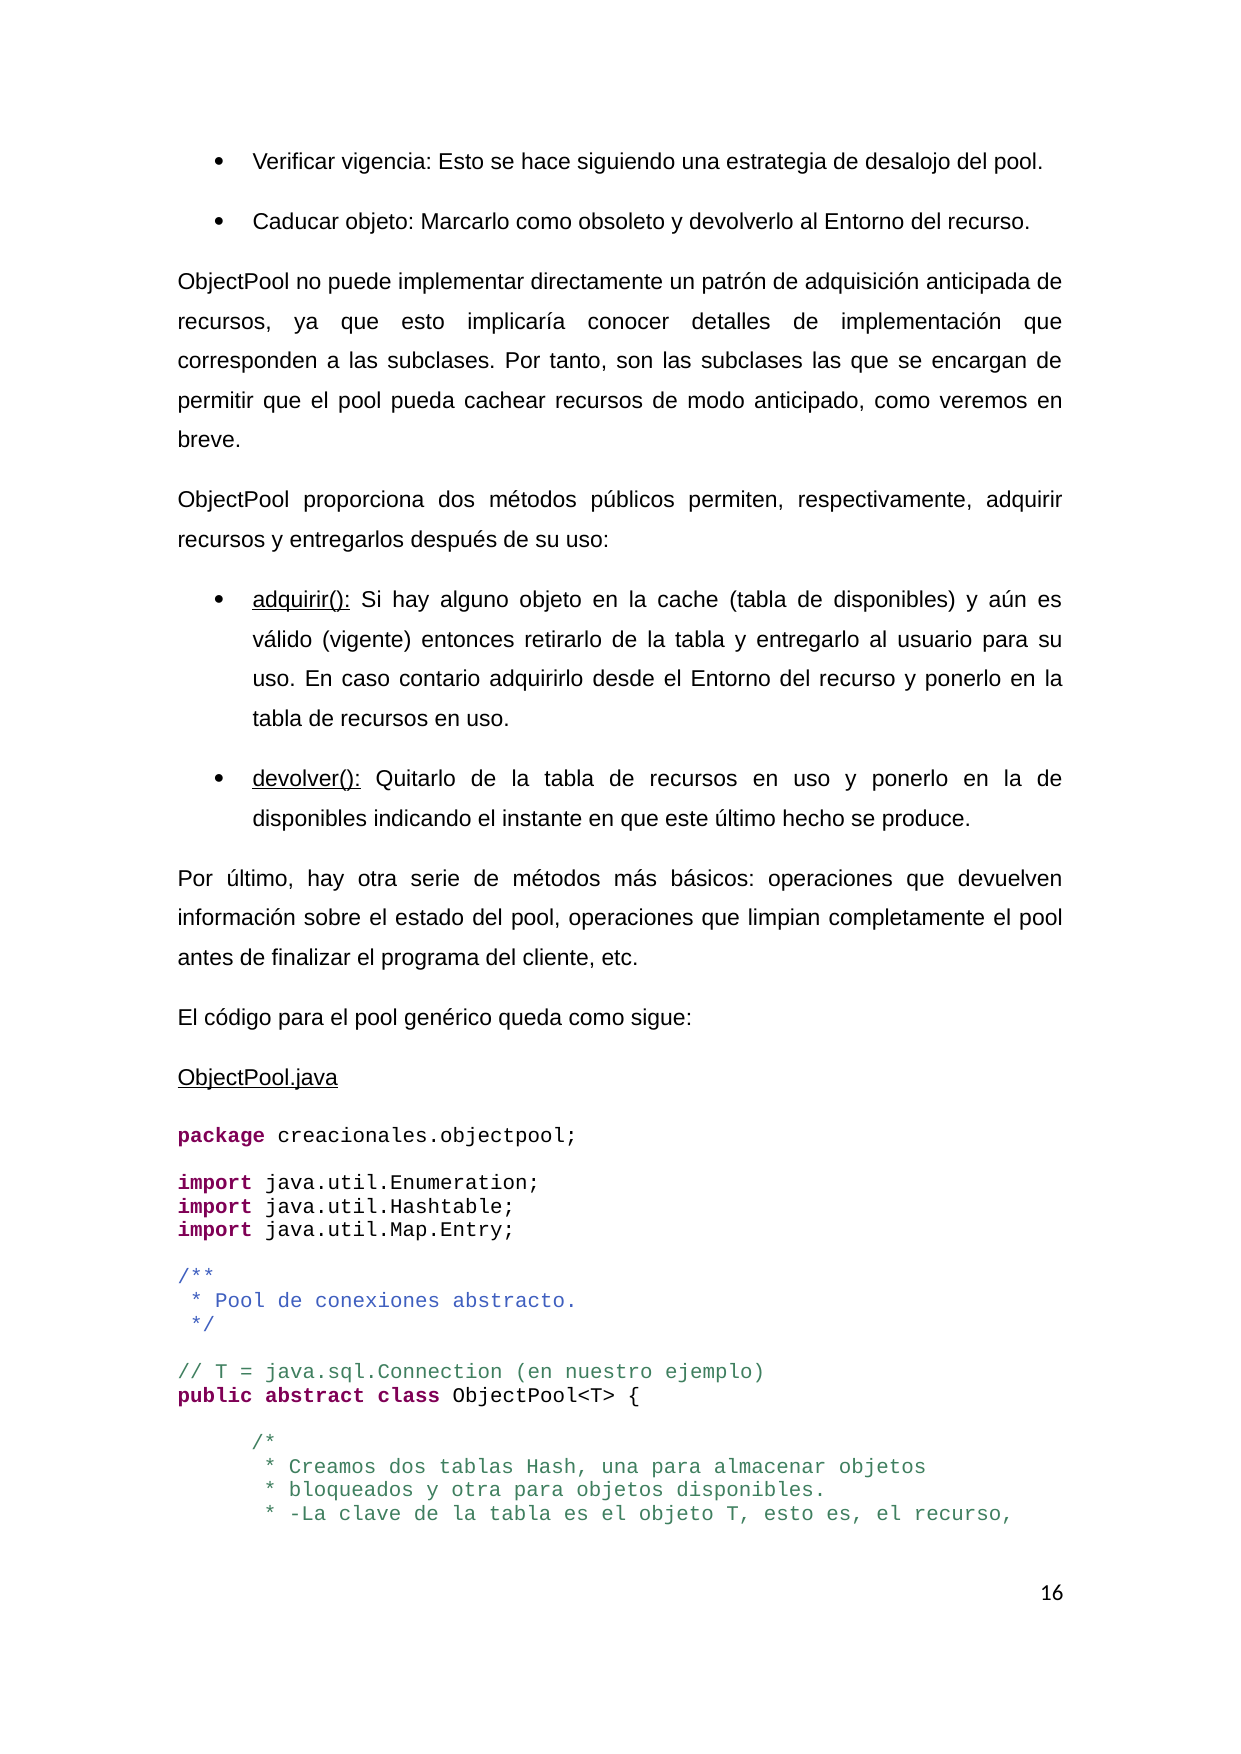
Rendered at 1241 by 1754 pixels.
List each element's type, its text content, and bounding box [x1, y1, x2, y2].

text // T = java.sql.Connection (en nuestro ejemplo) [177, 1361, 1063, 1385]
list devolver(): Quitarlo de la tabla de recursos en uso y ponerlo en la de disponibles indicando el instante en que este último hecho se produce. [215, 765, 1063, 831]
text /* [177, 1432, 1063, 1456]
text import java.util.Hashtable; [177, 1196, 1063, 1219]
text ObjectPool proporciona dos métodos públicos permiten, respectivamente, adquirir recursos y entregarlos después de su uso: [177, 486, 1063, 552]
text * -La clave de la tabla es el objeto T, esto es, el recurso, [177, 1503, 1063, 1527]
list adquirir(): Si hay alguno objeto en la cache (tabla de disponibles) y aún es válido (vigente) entonces retirarlo de la tabla y entregarlo al usuario para su uso. En caso contario adquirirlo desde el Entorno del recurso y ponerlo en la tabla de recursos en uso. [215, 586, 1063, 731]
text Por último, hay otra serie de métodos más básicos: operaciones que devuelven información sobre el estado del pool, operaciones que limpian completamente el pool antes de finalizar el programa del cliente, etc. [177, 865, 1063, 970]
text import java.util.Enumeration; [177, 1172, 1063, 1196]
text */ [177, 1314, 1063, 1337]
text /** [177, 1267, 1063, 1290]
text * bloqueados y otra para objetos disponibles. [177, 1479, 1063, 1503]
text public abstract class ObjectPool<T> { [177, 1385, 1063, 1408]
text ObjectPool no puede implementar directamente un patrón de adquisición anticipada de recursos, ya que esto implicaría conocer detalles de implementación que corresponden a las subclases. Por tanto, son las subclases las que se encargan de permitir que el pool pueda cachear recursos de modo anticipado, como veremos en breve. [177, 268, 1063, 452]
list Caducar objeto: Marcarlo como obsoleto y devolverlo al Entorno del recurso. [215, 208, 1063, 234]
text package creacionales.objectpool; [177, 1125, 1063, 1148]
text ObjectPool.java [177, 1064, 1063, 1091]
text * Pool de conexiones abstracto. [177, 1290, 1063, 1314]
text El código para el pool genérico queda como sigue: [177, 1004, 1063, 1030]
text import java.util.Map.Entry; [177, 1219, 1063, 1243]
text * Creamos dos tablas Hash, una para almacenar objetos [177, 1456, 1063, 1479]
list Verificar vigencia: Esto se hace siguiendo una estrategia de desalojo del pool. [215, 148, 1063, 174]
